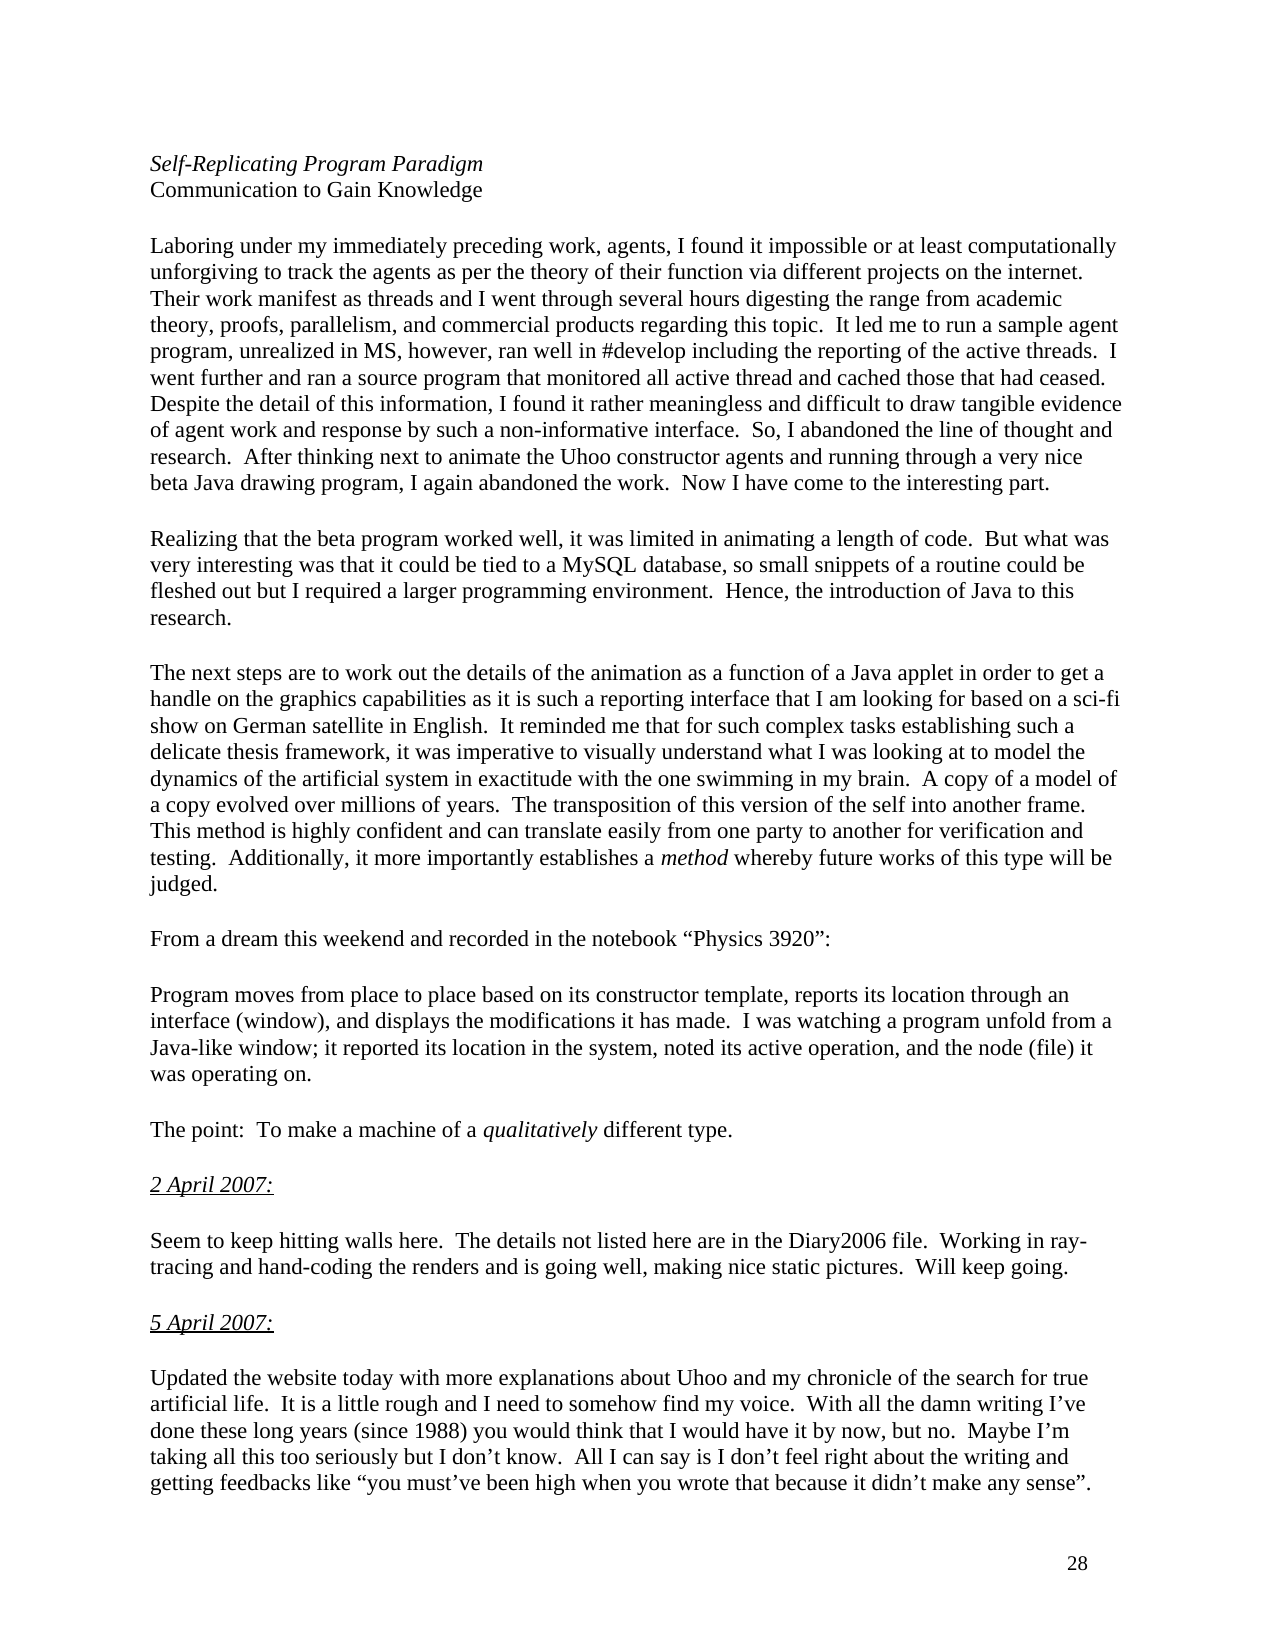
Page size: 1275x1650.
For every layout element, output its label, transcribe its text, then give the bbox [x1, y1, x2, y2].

text Self-Replicating Program Paradigm [150, 150, 1125, 176]
text The point: To make a machine of a qualitatively different type. [150, 1116, 1125, 1142]
text Updated the website today with more explanations about Uhoo and my chronicle of the search for true artificial life. It is a little rough and I need to somehow find my voice. With all the damn writing I’ve done these long years (since 1988) you would think that I would have it by now, but no. Maybe I’m taking all this too seriously but I don’t know. All I can say is I don’t feel right about the writing and getting feedbacks like “you must’ve been high when you wrote that because it didn’t make any sense”. [150, 1364, 1125, 1496]
text 2 April 2007: [150, 1171, 1125, 1197]
text Realizing that the beta program worked well, it was limited in animating a length of code. But what was very interesting was that it could be tied to a MySQL database, so small snippets of a routine could be fleshed out but I required a larger programming environment. Hence, the introduction of Java to this research. [150, 524, 1125, 630]
text Seem to keep hitting walls here. The details not listed here are in the Diary2006 file. Working in ray-tracing and hand-coding the renders and is going well, making nice static pictures. Will keep going. [150, 1227, 1125, 1279]
text Program moves from place to place based on its constructor template, reports its location through an interface (window), and displays the modifications it has made. I was watching a program unfold from a Java-like window; it reported its location in the system, noted its active operation, and the node (file) it was operating on. [150, 981, 1125, 1086]
text 5 April 2007: [150, 1308, 1125, 1335]
text Laboring under my immediately preceding work, agents, I found it impossible or at least computationally unforgiving to track the agents as per the theory of their function via different projects on the internet. Their work manifest as threads and I went through several hours digesting the range from academic theory, proofs, parallelism, and commercial products regarding this topic. It led me to run a sample agent program, unrealized in MS, however, ran well in #develop including the reporting of the active threads. I went further and ran a source program that monitored all active thread and cached those that had ceased. Despite the detail of this information, I found it rather meaningless and difficult to draw tangible evidence of agent work and response by such a non-informative interface. So, I abandoned the line of thought and research. After thinking next to animate the Uhoo constructor agents and running through a very nice beta Java drawing program, I again abandoned the work. Now I have come to the interesting part. [150, 232, 1125, 495]
text The next steps are to work out the details of the animation as a function of a Java applet in order to get a handle on the graphics capabilities as it is such a reporting interface that I am looking for based on a sci-fi show on German satellite in English. It reminded me that for such complex tasks establishing such a delicate thesis framework, it was imperative to visually understand what I was looking at to model the dynamics of the artificial system in exactitude with the one swimming in my brain. A copy of a model of a copy evolved over millions of years. The transposition of this version of the self into another frame. This method is highly confident and can translate easily from one party to another for verification and testing. Additionally, it more importantly establishes a method whereby future works of this type will be judged. [150, 659, 1125, 896]
text Communication to Gain Knowledge [150, 176, 1125, 203]
text From a dream this weekend and recorded in the notebook “Physics 3920”: [150, 926, 1125, 952]
